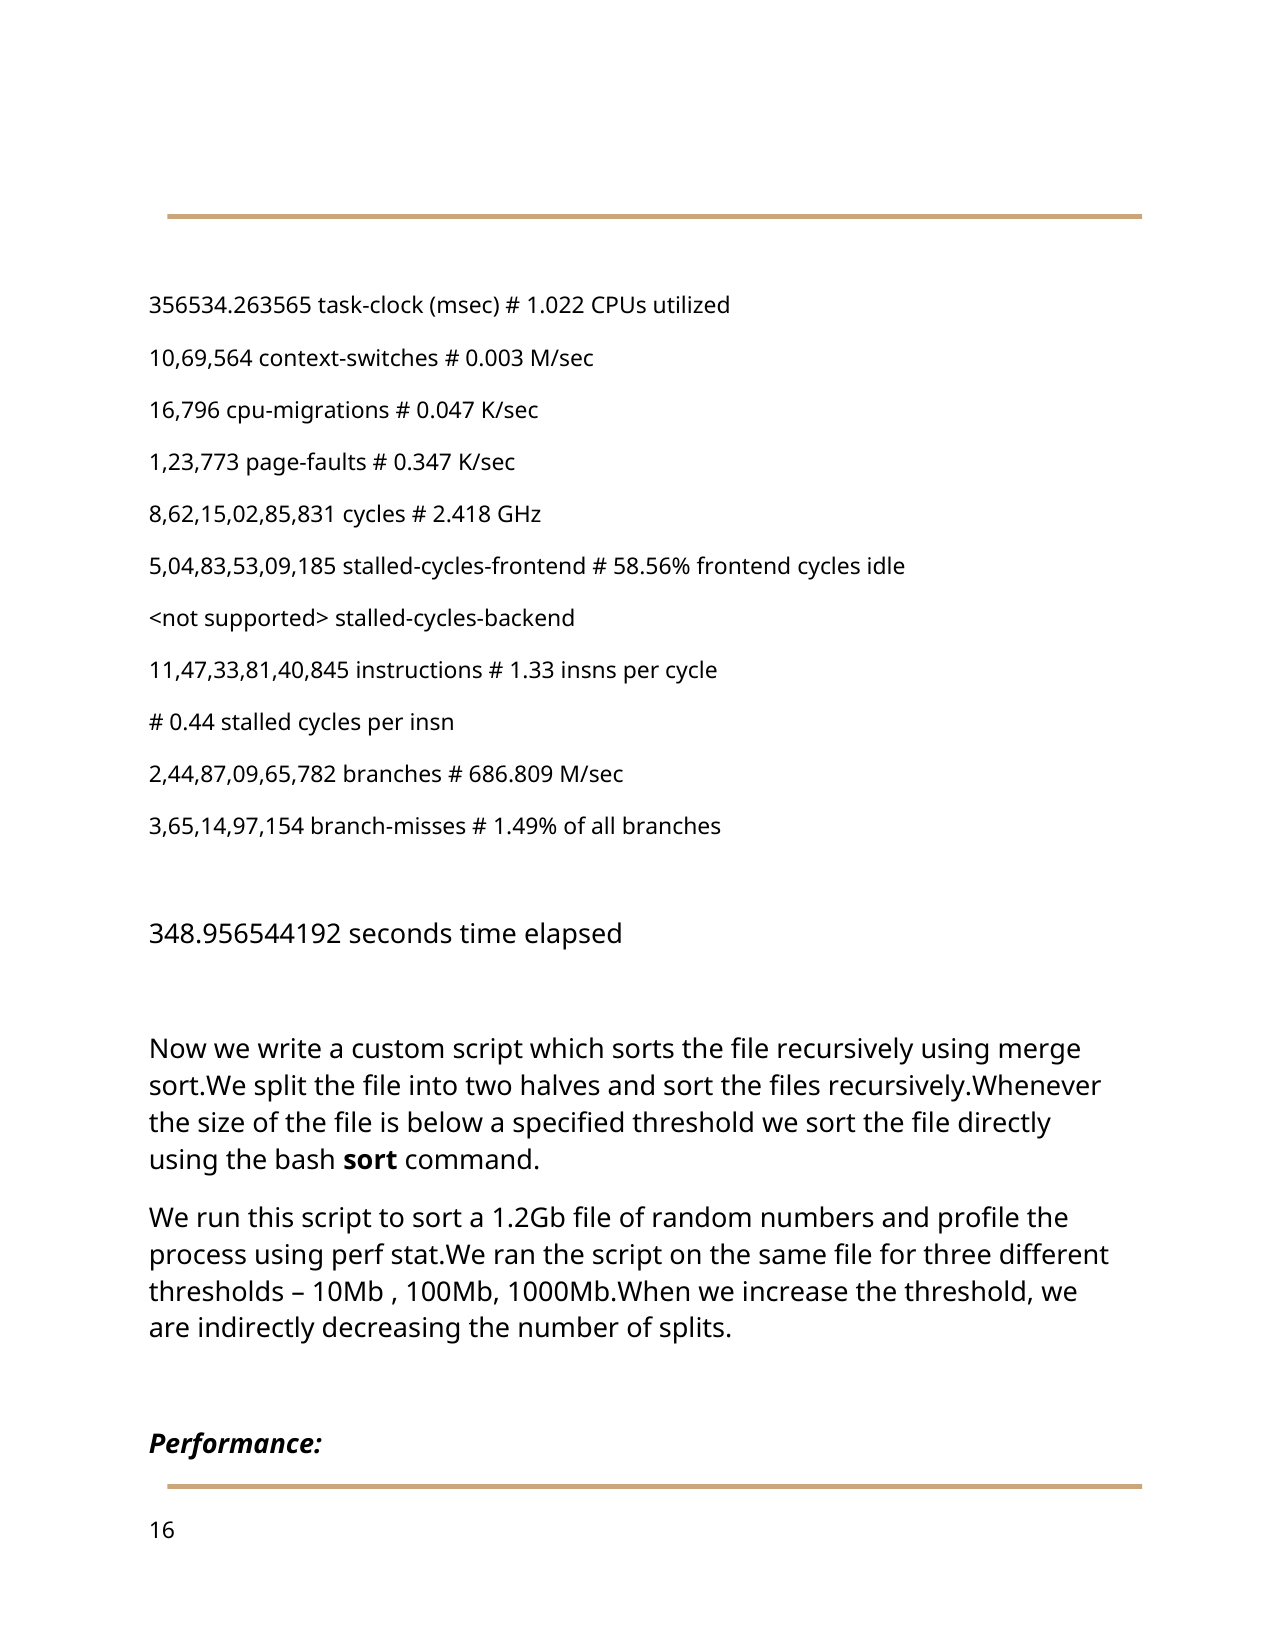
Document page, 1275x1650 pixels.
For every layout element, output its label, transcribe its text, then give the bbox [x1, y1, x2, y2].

picture [167, 1484, 1143, 1489]
text 356534.263565 task-clock (msec) # 1.022 CPUs utilized [148, 289, 1125, 321]
text 3,65,14,97,154 branch-misses # 1.49% of all branches [148, 810, 1125, 842]
text 348.956544192 seconds time elapsed [148, 914, 1125, 951]
text We run this script to sort a 1.2Gb file of random numbers and profile the process using perf stat.We ran the script on the same file for three different thresholds – 10Mb , 100Mb, 1000Mb.When we increase the threshold, we are indirectly decreasing the number of splits. [148, 1198, 1125, 1346]
picture [167, 214, 1143, 219]
text 8,62,15,02,85,831 cycles # 2.418 GHz [148, 498, 1125, 529]
text 10,69,564 context-switches # 0.003 M/sec [148, 342, 1125, 373]
text 2,44,87,09,65,782 branches # 686.809 M/sec [148, 758, 1125, 789]
text Performance: [148, 1424, 1125, 1461]
text 16,796 cpu-migrations # 0.047 K/sec [148, 394, 1125, 425]
text 1,23,773 page-faults # 0.347 K/sec [148, 446, 1125, 477]
text # 0.44 stalled cycles per insn [148, 706, 1125, 737]
text <not supported> stalled-cycles-backend [148, 602, 1125, 633]
text 5,04,83,53,09,185 stalled-cycles-frontend # 58.56% frontend cycles idle [148, 550, 1125, 581]
text 11,47,33,81,40,845 instructions # 1.33 insns per cycle [148, 654, 1125, 685]
text Now we write a custom script which sorts the file recursively using merge sort.We split the file into two halves and sort the files recursively.Whenever the size of the file is below a specified threshold we sort the file directly using the bash sort command. [148, 1030, 1125, 1177]
